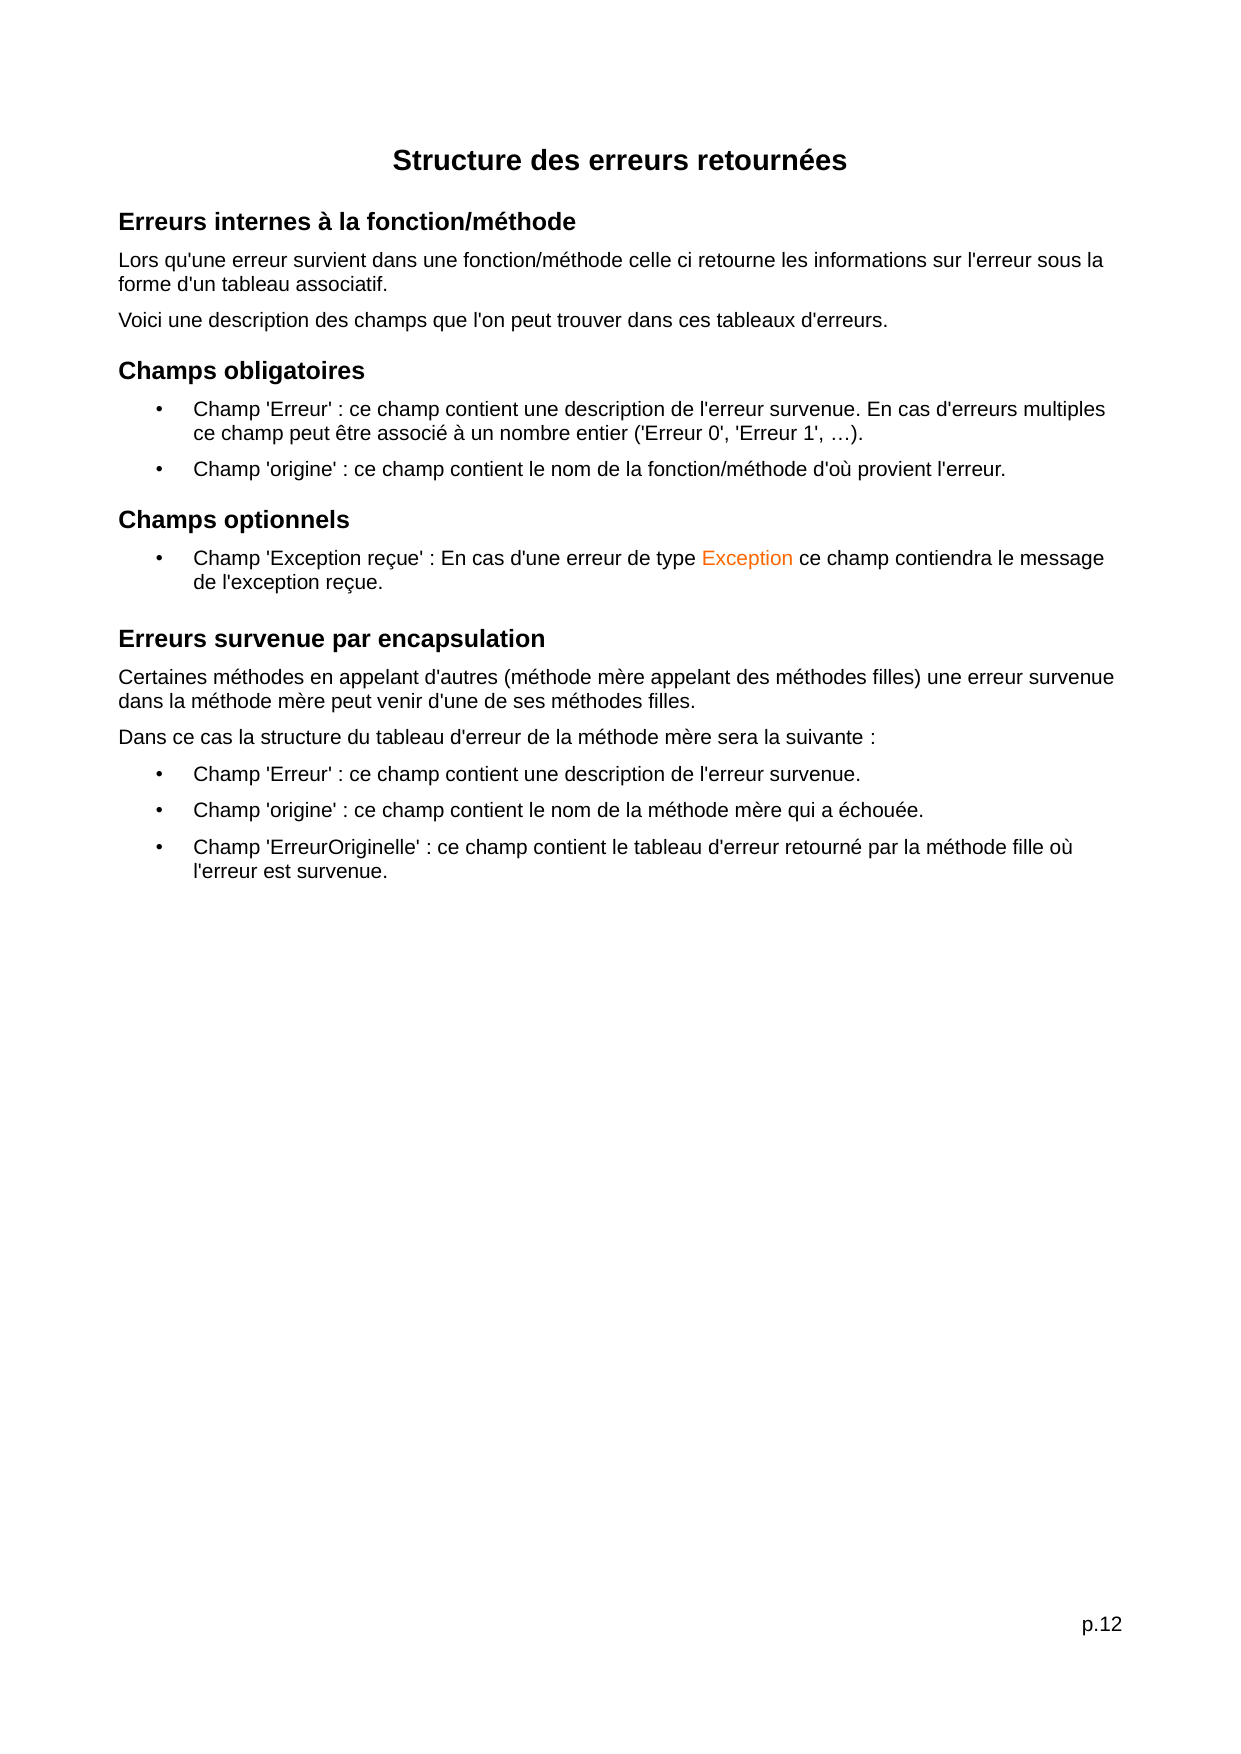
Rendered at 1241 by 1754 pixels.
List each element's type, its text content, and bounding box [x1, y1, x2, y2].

list Champ 'ErreurOriginelle' : ce champ contient le tableau d'erreur retourné par la méthode fille où l'erreur est survenue. [156, 835, 1122, 883]
text Lors qu'une erreur survient dans une fonction/méthode celle ci retourne les informations sur l'erreur sous la forme d'un tableau associatif. [118, 247, 1122, 295]
list Champ 'Erreur' : ce champ contient une description de l'erreur survenue. [156, 762, 1122, 786]
text Certaines méthodes en appelant d'autres (méthode mère appelant des méthodes filles) une erreur survenue dans la méthode mère peut venir d'une de ses méthodes filles. [118, 665, 1122, 713]
list Champ 'Exception reçue' : En cas d'une erreur de type Exception ce champ contiendra le message de l'exception reçue. [156, 546, 1122, 594]
text Voici une description des champs que l'on peut trouver dans ces tableaux d'erreurs. [118, 308, 1122, 332]
subtitle Structure des erreurs retournées [118, 143, 1122, 177]
subtitle Champs obligatoires [118, 356, 1122, 385]
subtitle Champs optionnels [118, 505, 1122, 534]
subtitle Erreurs survenue par encapsulation [118, 624, 1122, 653]
subtitle Erreurs internes à la fonction/méthode [118, 207, 1122, 236]
list Champ 'Erreur' : ce champ contient une description de l'erreur survenue. En cas d'erreurs multiples ce champ peut être associé à un nombre entier ('Erreur 0', 'Erreur 1', …). [156, 397, 1122, 444]
text Dans ce cas la structure du tableau d'erreur de la méthode mère sera la suivante : [118, 725, 1122, 749]
list Champ 'origine' : ce champ contient le nom de la fonction/méthode d'où provient l'erreur. [156, 457, 1122, 481]
list Champ 'origine' : ce champ contient le nom de la méthode mère qui a échouée. [156, 798, 1122, 822]
